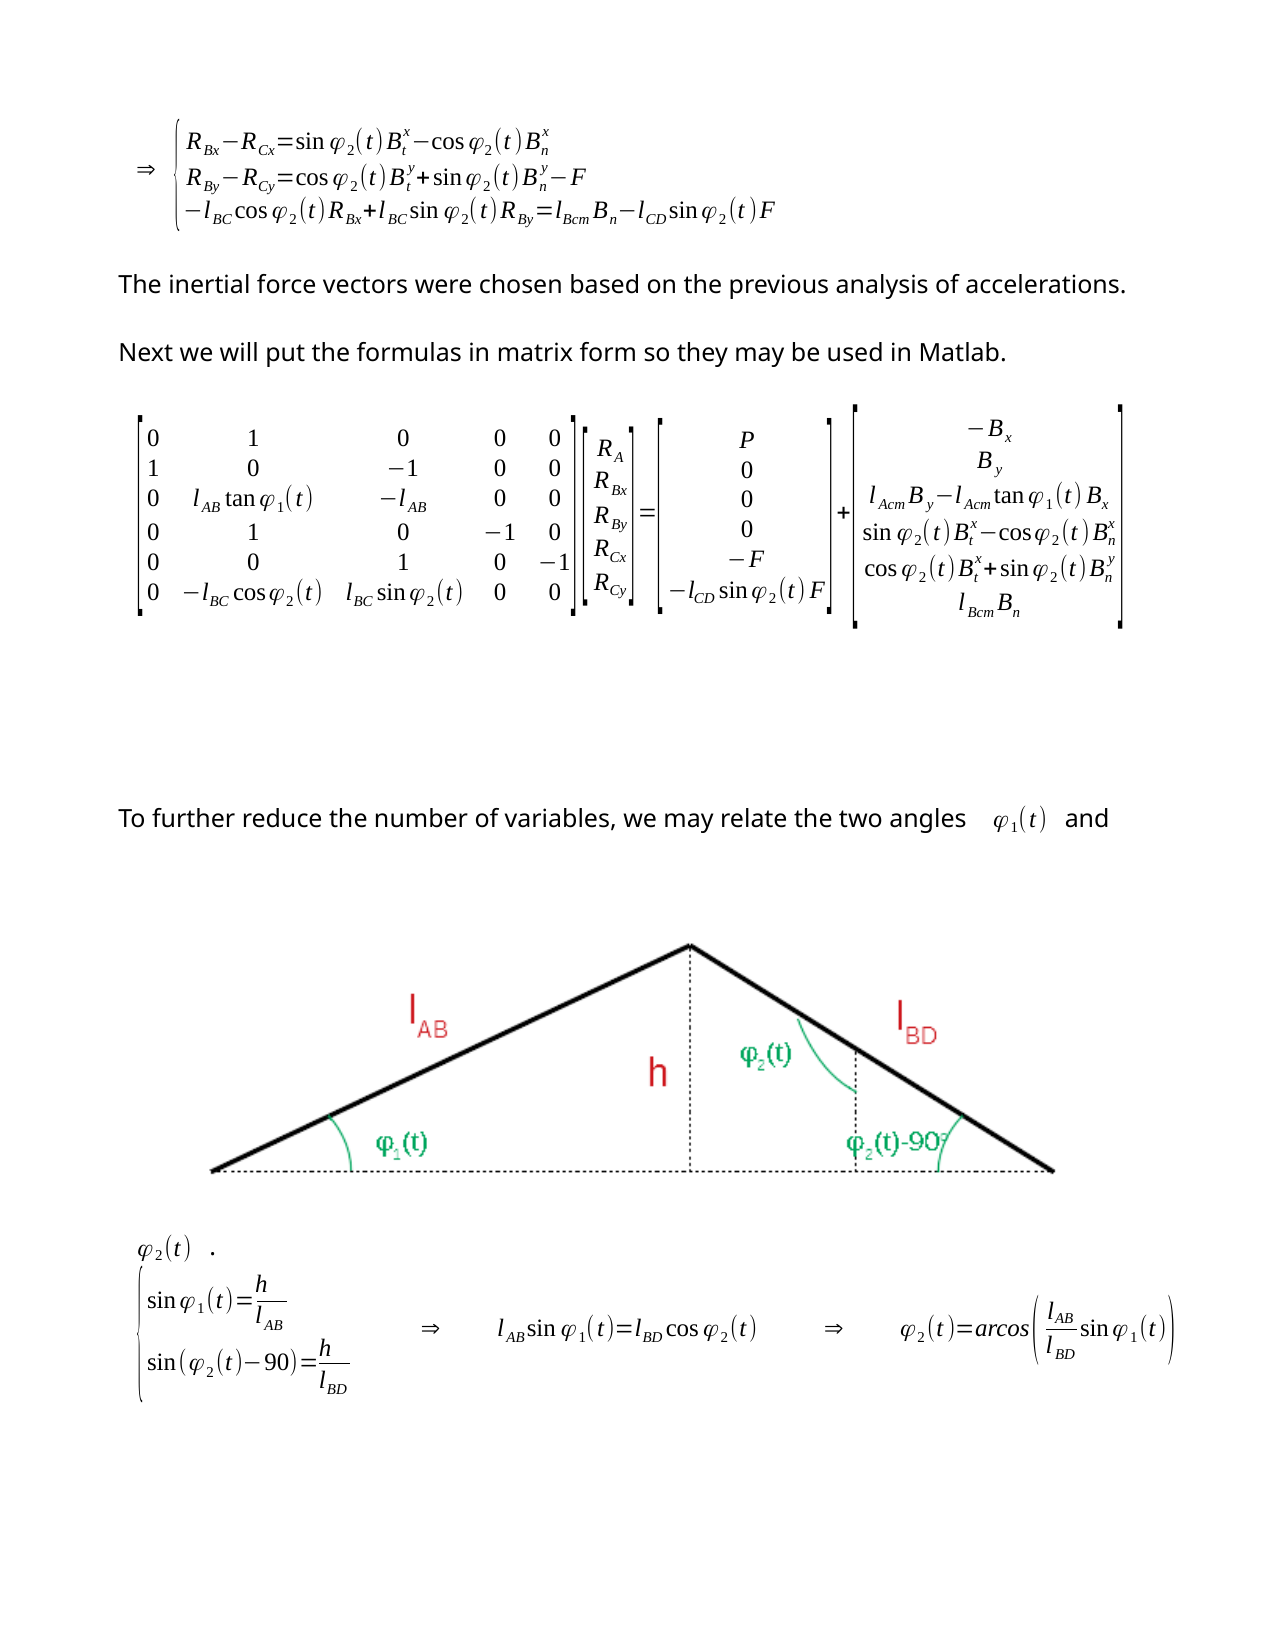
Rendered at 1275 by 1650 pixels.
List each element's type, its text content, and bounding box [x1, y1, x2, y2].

text To further reduce the number of variables, we may relate the two angles and. [118, 800, 1157, 1264]
text The inertial force vectors were chosen based on the previous analysis of accelerations. [118, 267, 1157, 301]
text Next we will put the formulas in matrix form so they may be used in Matlab. [118, 335, 1157, 369]
picture [130, 839, 1149, 1229]
